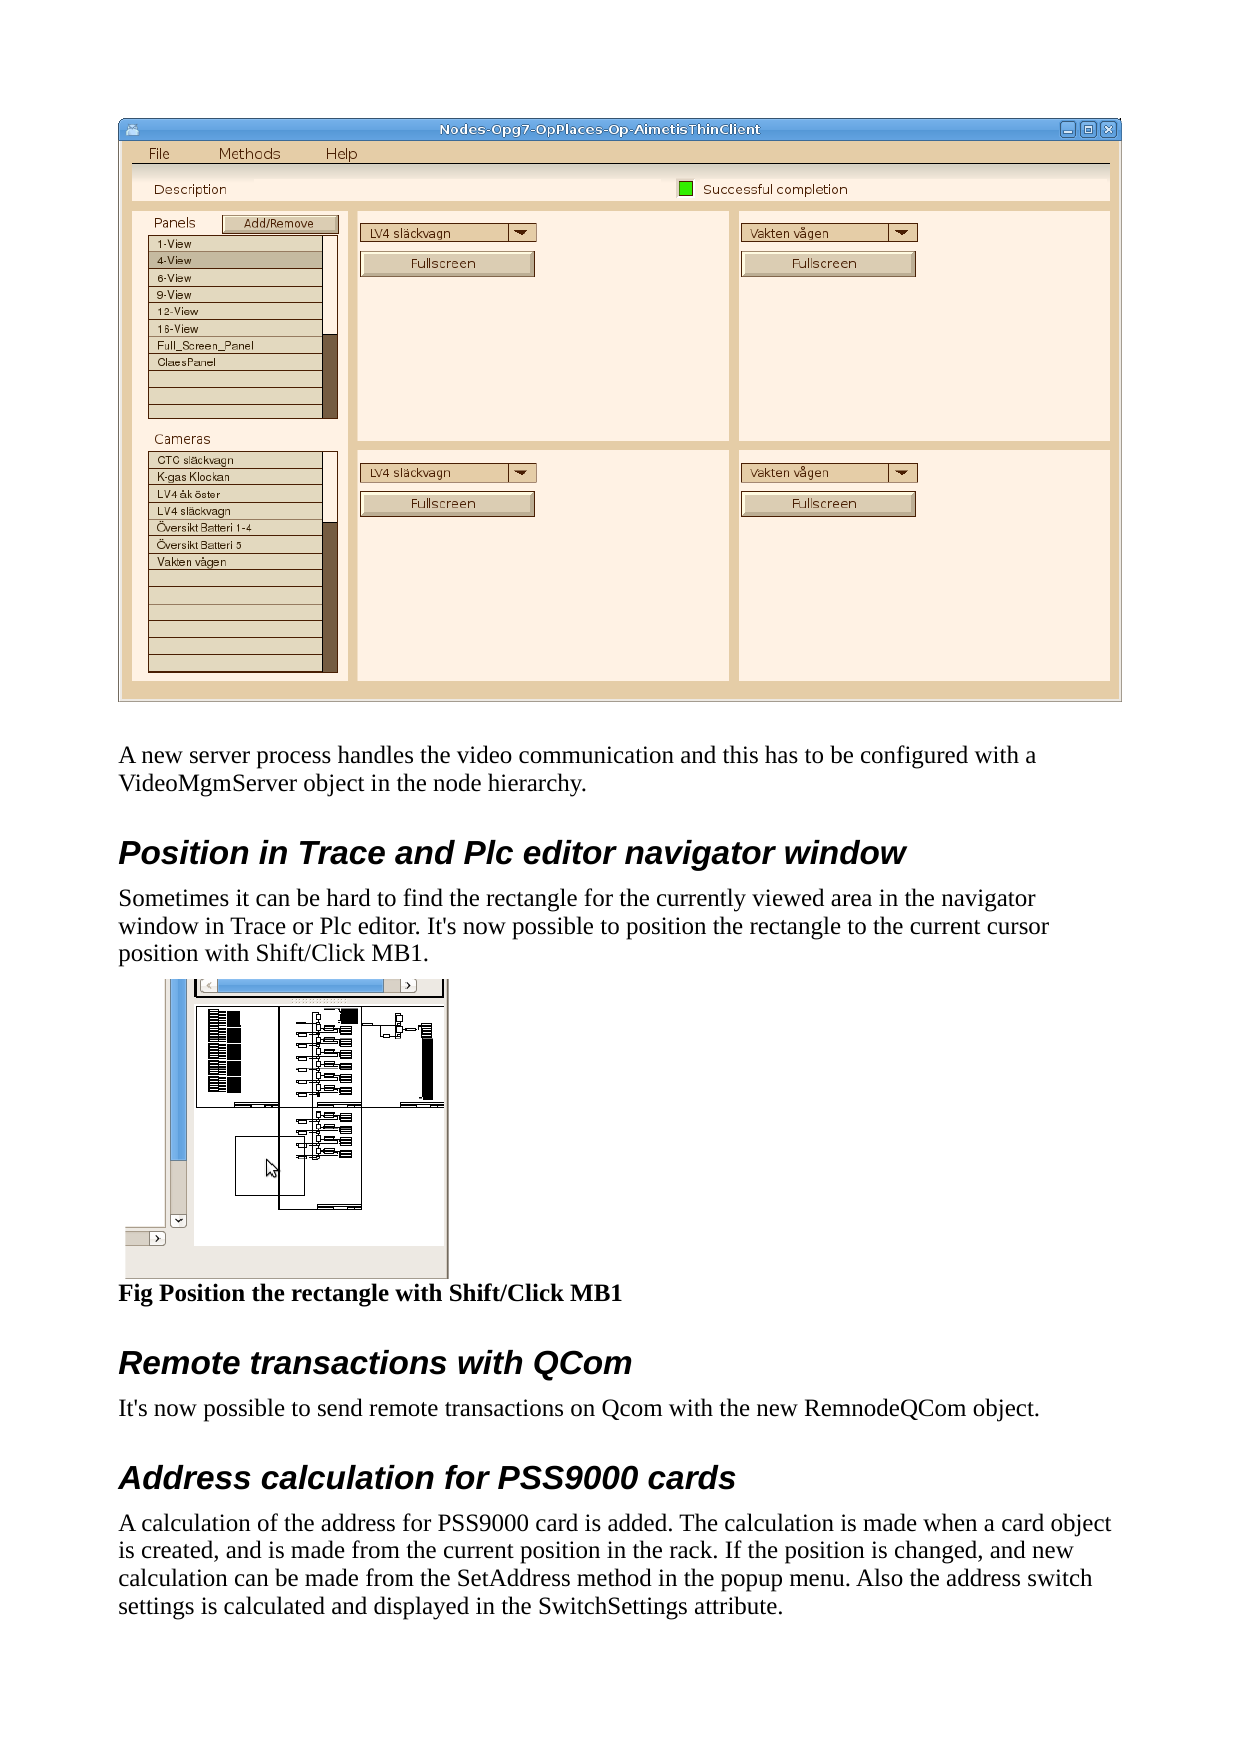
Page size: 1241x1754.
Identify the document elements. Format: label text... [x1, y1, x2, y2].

subtitle Remote transactions with QCom [118, 1344, 1122, 1381]
text A calculation of the address for PSS9000 card is added. The calculation is made when a card object is created, and is made from the current position in the rack. If the position is changed, and new calculation can be made from the SetAddress method in the popup menu. Also the address switch settings is calculated and displayed in the SwitchSettings attribute. [118, 1509, 1122, 1619]
text A new server process handles the video communication and this has to be configured with a VideoMgmServer object in the node hierarchy. [118, 741, 1122, 797]
picture [118, 118, 1122, 702]
text Sometimes it can be hard to find the rectangle for the currently viewed area in the navigator window in Trace or Plc editor. It's now possible to position the rectangle to the current cursor position with Shift/Click MB1. [118, 884, 1122, 967]
subtitle Address calculation for PSS9000 cards [118, 1459, 1122, 1496]
subtitle Position in Trace and Plc editor navigator window [118, 834, 1122, 872]
picture [125, 979, 449, 1279]
text Fig Position the rectangle with Shift/Click MB1 [118, 980, 1122, 1306]
text It's now possible to send remote transactions on Qcom with the new RemnodeQCom object. [118, 1394, 1122, 1421]
